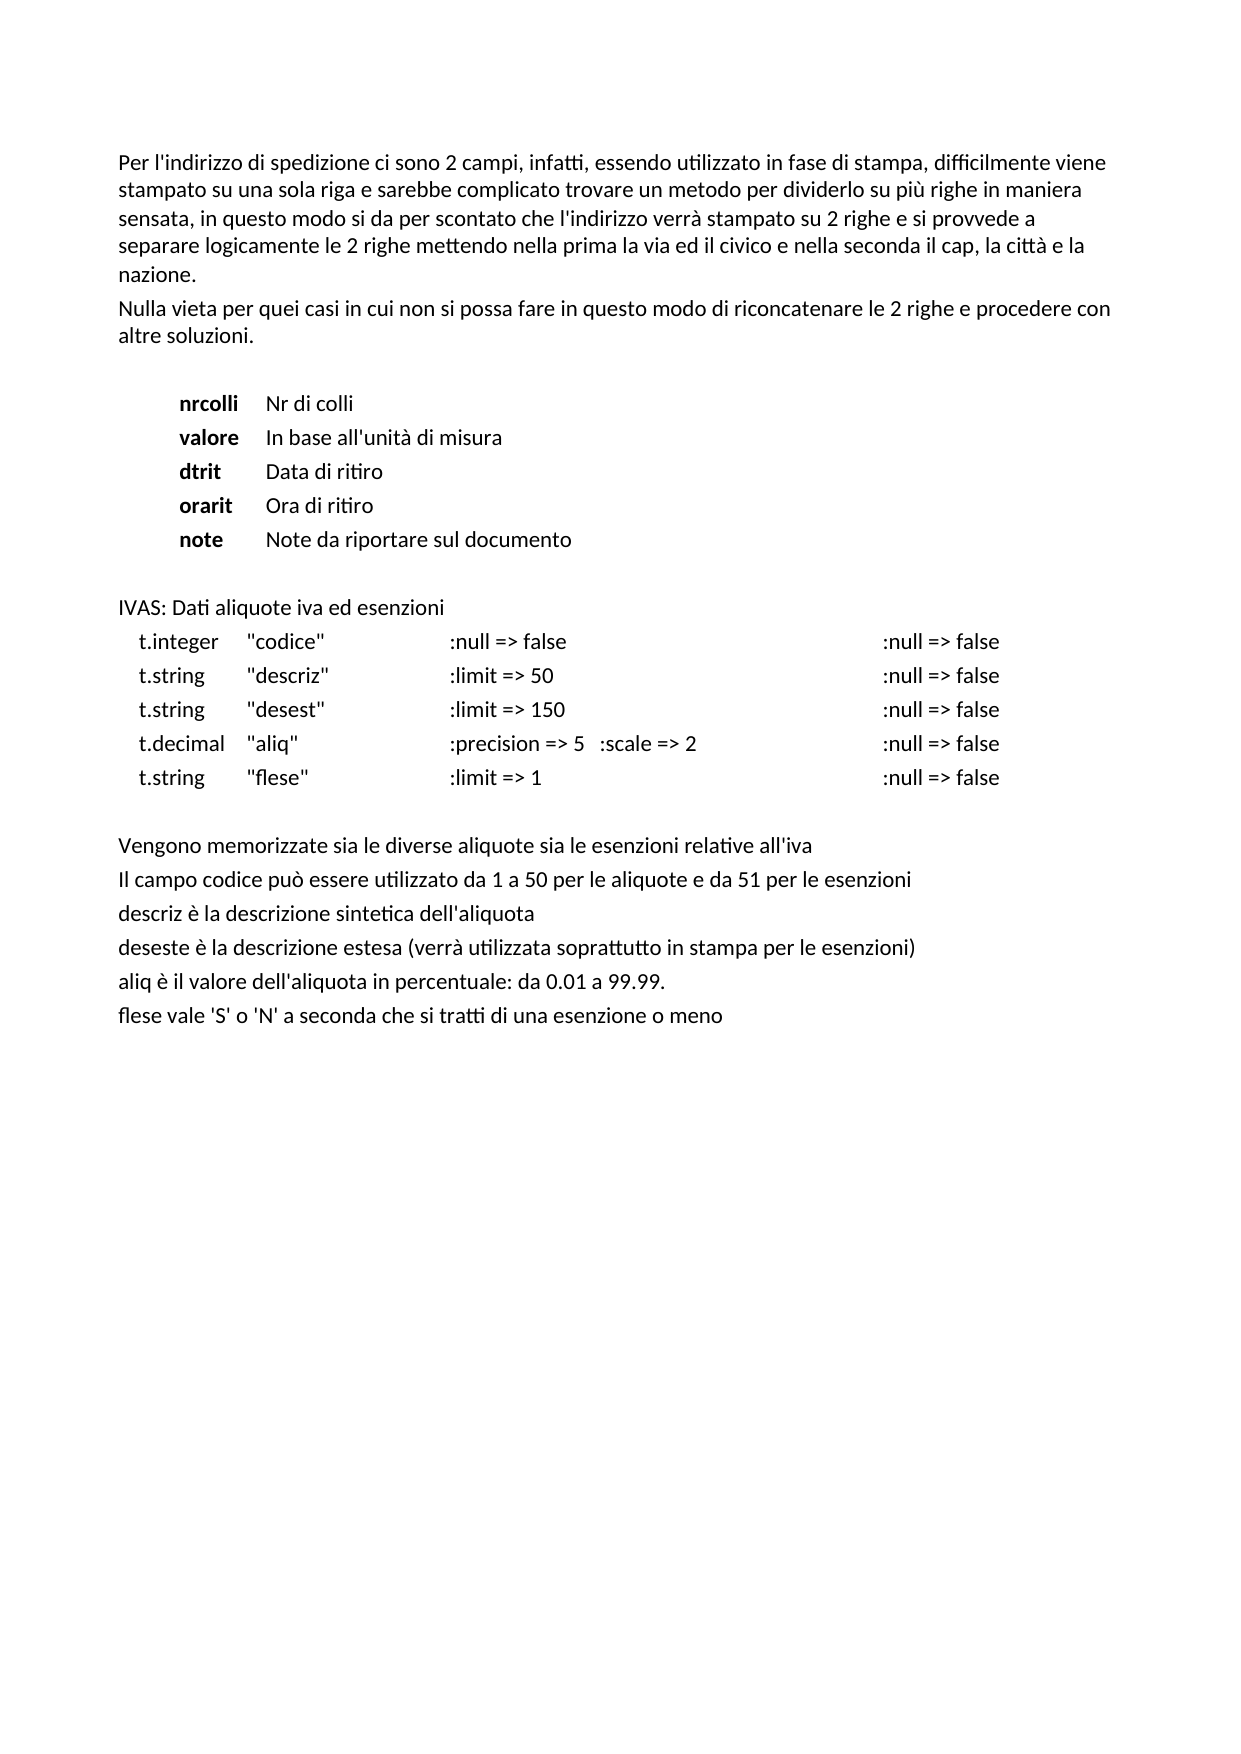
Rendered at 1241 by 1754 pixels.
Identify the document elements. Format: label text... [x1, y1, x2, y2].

text note Note da riportare sul documento [118, 525, 1122, 553]
text descriz è la descrizione sintetica dell'aliquota [118, 899, 1122, 927]
text Il campo codice può essere utilizzato da 1 a 50 per le aliquote e da 51 per le esenzioni [118, 865, 1122, 893]
text t.integer "codice" :null => false :null => false [118, 627, 1122, 655]
text deseste è la descrizione estesa (verrà utilizzata soprattutto in stampa per le esenzioni) [118, 933, 1122, 961]
text t.string "descriz" :limit => 50 :null => false [118, 661, 1122, 689]
text IVAS: Dati aliquote iva ed esenzioni [118, 593, 1122, 621]
text Vengono memorizzate sia le diverse aliquote sia le esenzioni relative all'iva [118, 831, 1122, 859]
text orarit Ora di ritiro [118, 491, 1122, 519]
text t.string "desest" :limit => 150 :null => false [118, 695, 1122, 723]
text t.decimal "aliq" :precision => 5 :scale => 2 :null => false [118, 729, 1122, 757]
text aliq è il valore dell'aliquota in percentuale: da 0.01 a 99.99. [118, 967, 1122, 995]
text dtrit Data di ritiro [118, 457, 1122, 486]
text valore In base all'unità di misura [118, 423, 1122, 452]
text nrcolli Nr di colli [118, 389, 1122, 418]
text flese vale 'S' o 'N' a seconda che si tratti di una esenzione o meno [118, 1001, 1122, 1029]
text t.string "flese" :limit => 1 :null => false [118, 763, 1122, 791]
text Per l'indirizzo di spedizione ci sono 2 campi, infatti, essendo utilizzato in fase di stampa, difficilmente viene stampato su una sola riga e sarebbe complicato trovare un metodo per dividerlo su più righe in maniera sensata, in questo modo si da per scontato che l'indirizzo verrà stampato su 2 righe e si provvede a separare logicamente le 2 righe mettendo nella prima la via ed il civico e nella seconda il cap, la città e la nazione. [118, 148, 1122, 288]
text Nulla vieta per quei casi in cui non si possa fare in questo modo di riconcatenare le 2 righe e procedere con altre soluzioni. [118, 294, 1122, 350]
